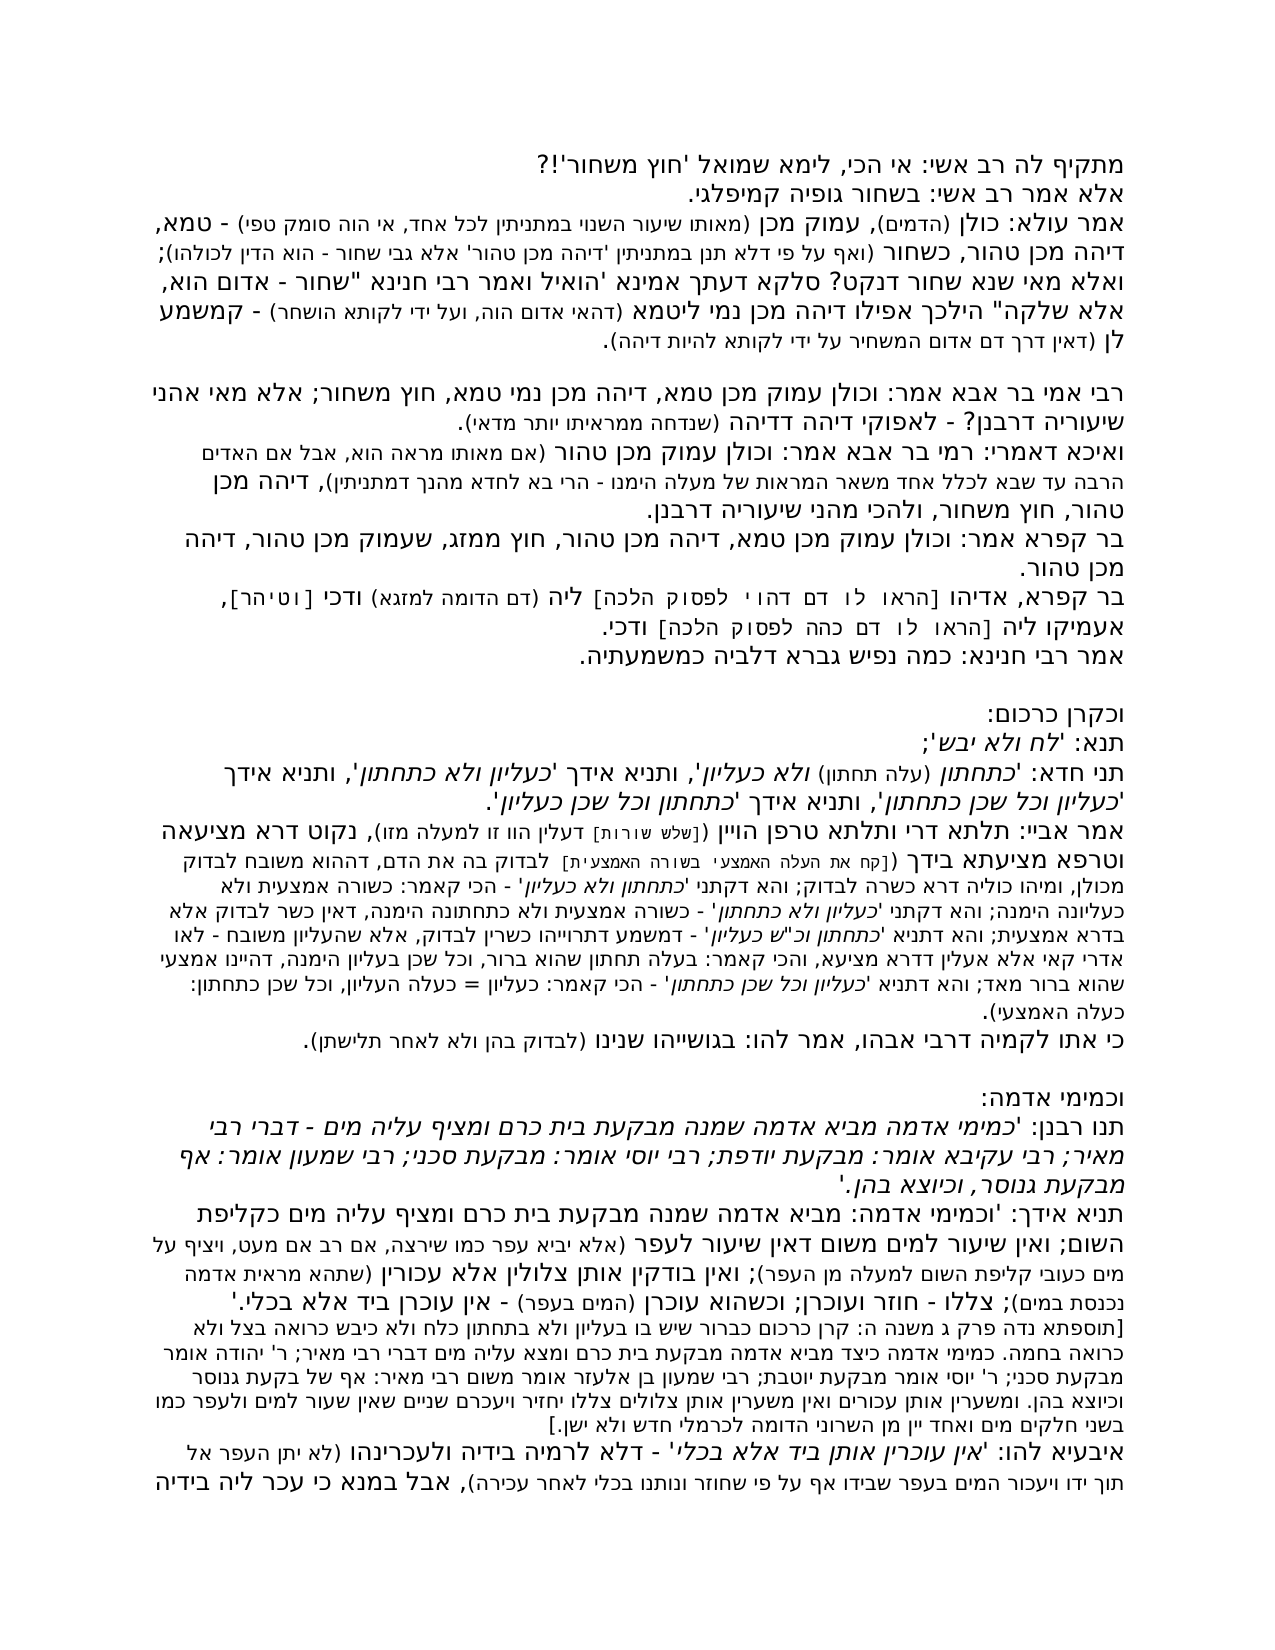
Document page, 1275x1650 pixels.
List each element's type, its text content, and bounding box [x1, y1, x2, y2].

text אלא אמר רב אשי: בשחור גופיה קמיפלגי. [150, 179, 1125, 208]
text בר קפרא, אדיהו [הראו לו דם דהוי לפסוק הלכה] ליה (דם הדומה למזגא) ודכי [וטיהר], אעמיקו ליה [הראו לו דם כהה לפסוק הלכה] ודכי. [150, 583, 1125, 642]
text אמר אביי: תלתא דרי ותלתא טרפן הויין ([שלש שורות] דעלין הוו זו למעלה מזו), נקוט דרא מציעאה וטרפא מציעתא בידך ([קח את העלה האמצעי בשורה האמצעית] לבדוק בה את הדם, דההוא משובח לבדוק מכולן, ומיהו כוליה דרא כשרה לבדוק; והא דקתני 'כתחתון ולא כעליון' - הכי קאמר: כשורה אמצעית ולא כעליונה הימנה; והא דקתני 'כעליון ולא כתחתון' - כשורה אמצעית ולא כתחתונה הימנה, דאין כשר לבדוק אלא בדרא אמצעית; והא דתניא 'כתחתון וכ"ש כעליון' - דמשמע דתרוייהו כשרין לבדוק, אלא שהעליון משובח - לאו אדרי קאי אלא אעלין דדרא מציעא, והכי קאמר: בעלה תחתון שהוא ברור, וכל שכן בעליון הימנה, דהיינו אמצעי שהוא ברור מאד; והא דתניא 'כעליון וכל שכן כתחתון' - הכי קאמר: כעליון = כעלה העליון, וכל שכן כתחתון: כעלה האמצעי). [150, 816, 1125, 1025]
text [תוספתא נדה פרק ג משנה ה: קרן כרכום כברור שיש בו בעליון ולא בתחתון כלח ולא כיבש כרואה בצל ולא כרואה בחמה. כמימי אדמה כיצד מביא אדמה מבקעת בית כרם ומצא עליה מים דברי רבי מאיר; ר' יהודה אומר מבקעת סכני; ר' יוסי אומר מבקעת יוטבת; רבי שמעון בן אלעזר אומר משום רבי מאיר: אף של בקעת גנוסר וכיוצא בהן. ומשערין אותן עכורים ואין משערין אותן צלולים צללו יחזיר ויעכרם שניים שאין שעור למים ולעפר כמו בשני חלקים מים ואחד יין מן השרוני הדומה לכרמלי חדש ולא ישן.] [150, 1316, 1125, 1438]
text וכמימי אדמה: [150, 1083, 1125, 1112]
text תנא: 'לח ולא יבש'; [150, 729, 1125, 758]
text כי אתו לקמיה דרבי אבהו, אמר להו: בגושייהו שנינו (לבדוק בהן ולא לאחר תלישתן). [150, 1025, 1125, 1054]
text רבי אמי בר אבא אמר: וכולן עמוק מכן טמא, דיהה מכן נמי טמא, חוץ משחור; אלא מאי אהני שיעוריה דרבנן? - לאפוקי דיהה דדיהה (שנדחה ממראיתו יותר מדאי). [150, 378, 1125, 437]
text וכקרן כרכום: [150, 699, 1125, 729]
text בר קפרא אמר: וכולן עמוק מכן טמא, דיהה מכן טהור, חוץ ממזג, שעמוק מכן טהור, דיהה מכן טהור. [150, 524, 1125, 583]
text ואיכא דאמרי: רמי בר אבא אמר: וכולן עמוק מכן טהור (אם מאותו מראה הוא, אבל אם האדים הרבה עד שבא לכלל אחד משאר המראות של מעלה הימנו - הרי בא לחדא מהנך דמתניתין), דיהה מכן טהור, חוץ משחור, ולהכי מהני שיעוריה דרבנן. [150, 437, 1125, 524]
text אמר רבי חנינא: כמה נפיש גברא דלביה כמשמעתיה. [150, 642, 1125, 671]
text מתקיף לה רב אשי: אי הכי, לימא שמואל 'חוץ משחור'!? [150, 150, 1125, 179]
text תניא אידך: 'וכמימי אדמה: מביא אדמה שמנה מבקעת בית כרם ומציף עליה מים כקליפת השום; ואין שיעור למים משום דאין שיעור לעפר (אלא יביא עפר כמו שירצה, אם רב אם מעט, ויציף על מים כעובי קליפת השום למעלה מן העפר); ואין בודקין אותן צלולין אלא עכורין (שתהא מראית אדמה נכנסת במים); צללו - חוזר ועוכרן; וכשהוא עוכרן (המים בעפר) - אין עוכרן ביד אלא בכלי.' [150, 1199, 1125, 1316]
text תנו רבנן: 'כמימי אדמה מביא אדמה שמנה מבקעת בית כרם ומציף עליה מים - דברי רבי מאיר; רבי עקיבא אומר: מבקעת יודפת; רבי יוסי אומר: מבקעת סכני; רבי שמעון אומר: אף מבקעת גנוסר, וכיוצא בהן.' [150, 1112, 1125, 1199]
text תני חדא: 'כתחתון (עלה תחתון) ולא כעליון', ותניא אידך 'כעליון ולא כתחתון', ותניא אידך 'כעליון וכל שכן כתחתון', ותניא אידך 'כתחתון וכל שכן כעליון'. [150, 758, 1125, 816]
text אמר עולא: כולן (הדמים), עמוק מכן (מאותו שיעור השנוי במתניתין לכל אחד, אי הוה סומק טפי) - טמא, דיהה מכן טהור, כשחור (ואף על פי דלא תנן במתניתין 'דיהה מכן טהור' אלא גבי שחור - הוא הדין לכולהו); ואלא מאי שנא שחור דנקט? סלקא דעתך אמינא 'הואיל ואמר רבי חנינא "שחור - אדום הוא, אלא שלקה" הילכך אפילו דיהה מכן נמי ליטמא (דהאי אדום הוה, ועל ידי לקותא הושחר) - קמשמע לן (דאין דרך דם אדום המשחיר על ידי לקותא להיות דיהה). [150, 208, 1125, 354]
text איבעיא להו: 'אין עוכרין אותן ביד אלא בכלי' - דלא לרמיה בידיה ולעכרינהו (לא יתן העפר אל תוך ידו ויעכור המים בעפר שבידו אף על פי שחוזר ונותנו בכלי לאחר עכירה), אבל במנא כי עכר ליה בידיה [150, 1438, 1125, 1496]
